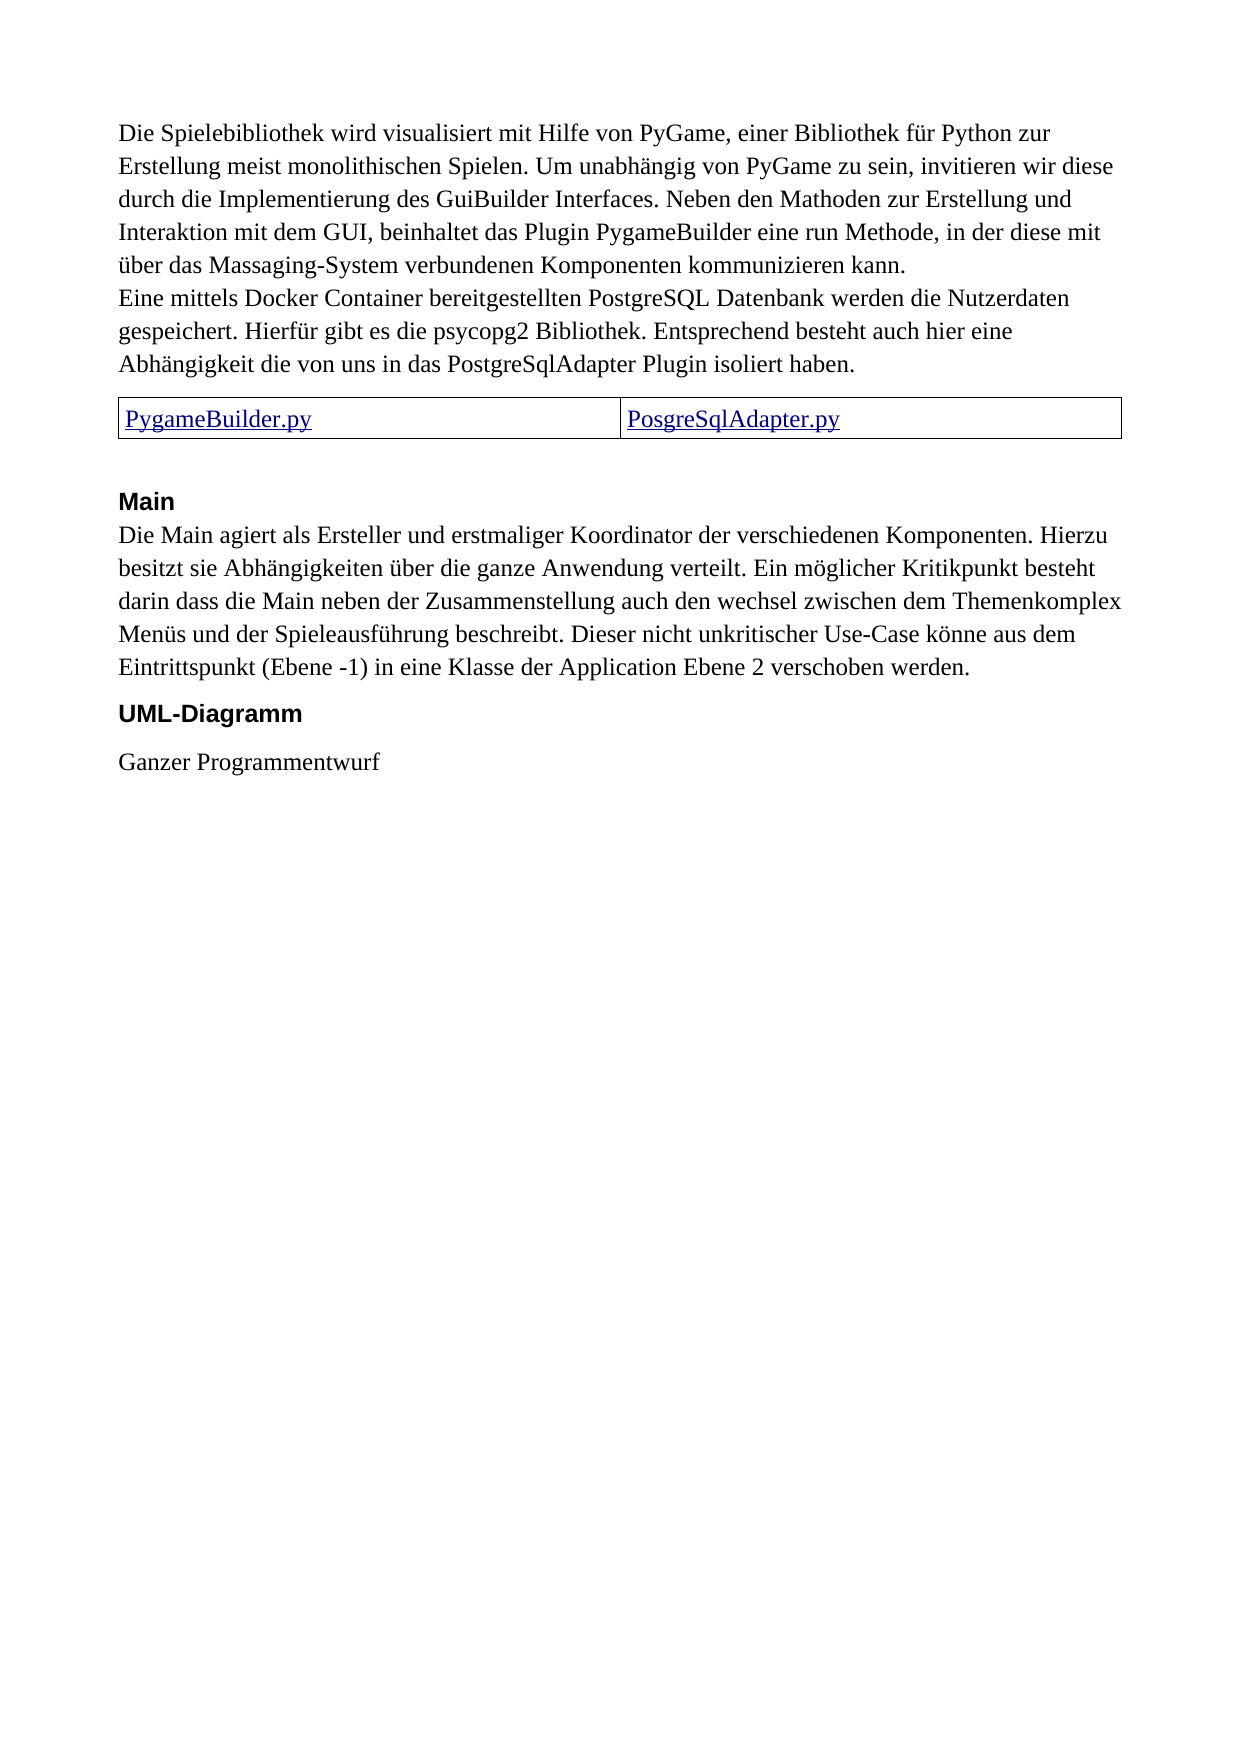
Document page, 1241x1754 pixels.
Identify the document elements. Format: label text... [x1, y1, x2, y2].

text Ganzer Programmentwurf [118, 747, 1122, 776]
text Die Spielebibliothek wird visualisiert mit Hilfe von PyGame, einer Bibliothek für Python zur Erstellung meist monolithischen Spielen. Um unabhängig von PyGame zu sein, invitieren wir diese durch die Implementierung des GuiBuilder Interfaces. Neben den Mathoden zur Erstellung und Interaktion mit dem GUI, beinhaltet das Plugin PygameBuilder eine run Methode, in der diese mit über das Massaging-System verbundenen Komponenten kommunizieren kann. Eine mittels Docker Container bereitgestellten PostgreSQL Datenbank werden die Nutzerdaten gespeichert. Hierfür gibt es die psycopg2 Bibliothek. Entsprechend besteht auch hier eine Abhängigkeit die von uns in das PostgreSqlAdapter Plugin isoliert haben. [118, 118, 1122, 378]
text Main Die Main agiert als Ersteller und erstmaliger Koordinator der verschiedenen Komponenten. Hierzu besitzt sie Abhängigkeiten über die ganze Anwendung verteilt. Ein möglicher Kritikpunkt besteht darin dass die Main neben der Zusammenstellung auch den wechsel zwischen dem Themenkomplex Menüs und der Spieleausführung beschreibt. Dieser nicht unkritischer Use-Case könne aus dem Eintrittspunkt (Ebene -1) in eine Klasse der Application Ebene 2 verschoben werden. [118, 487, 1122, 681]
table_header PosgreSqlAdapter.py [621, 398, 1121, 438]
text UML-Diagramm [118, 699, 1122, 728]
table_header PygameBuilder.py [119, 398, 620, 438]
